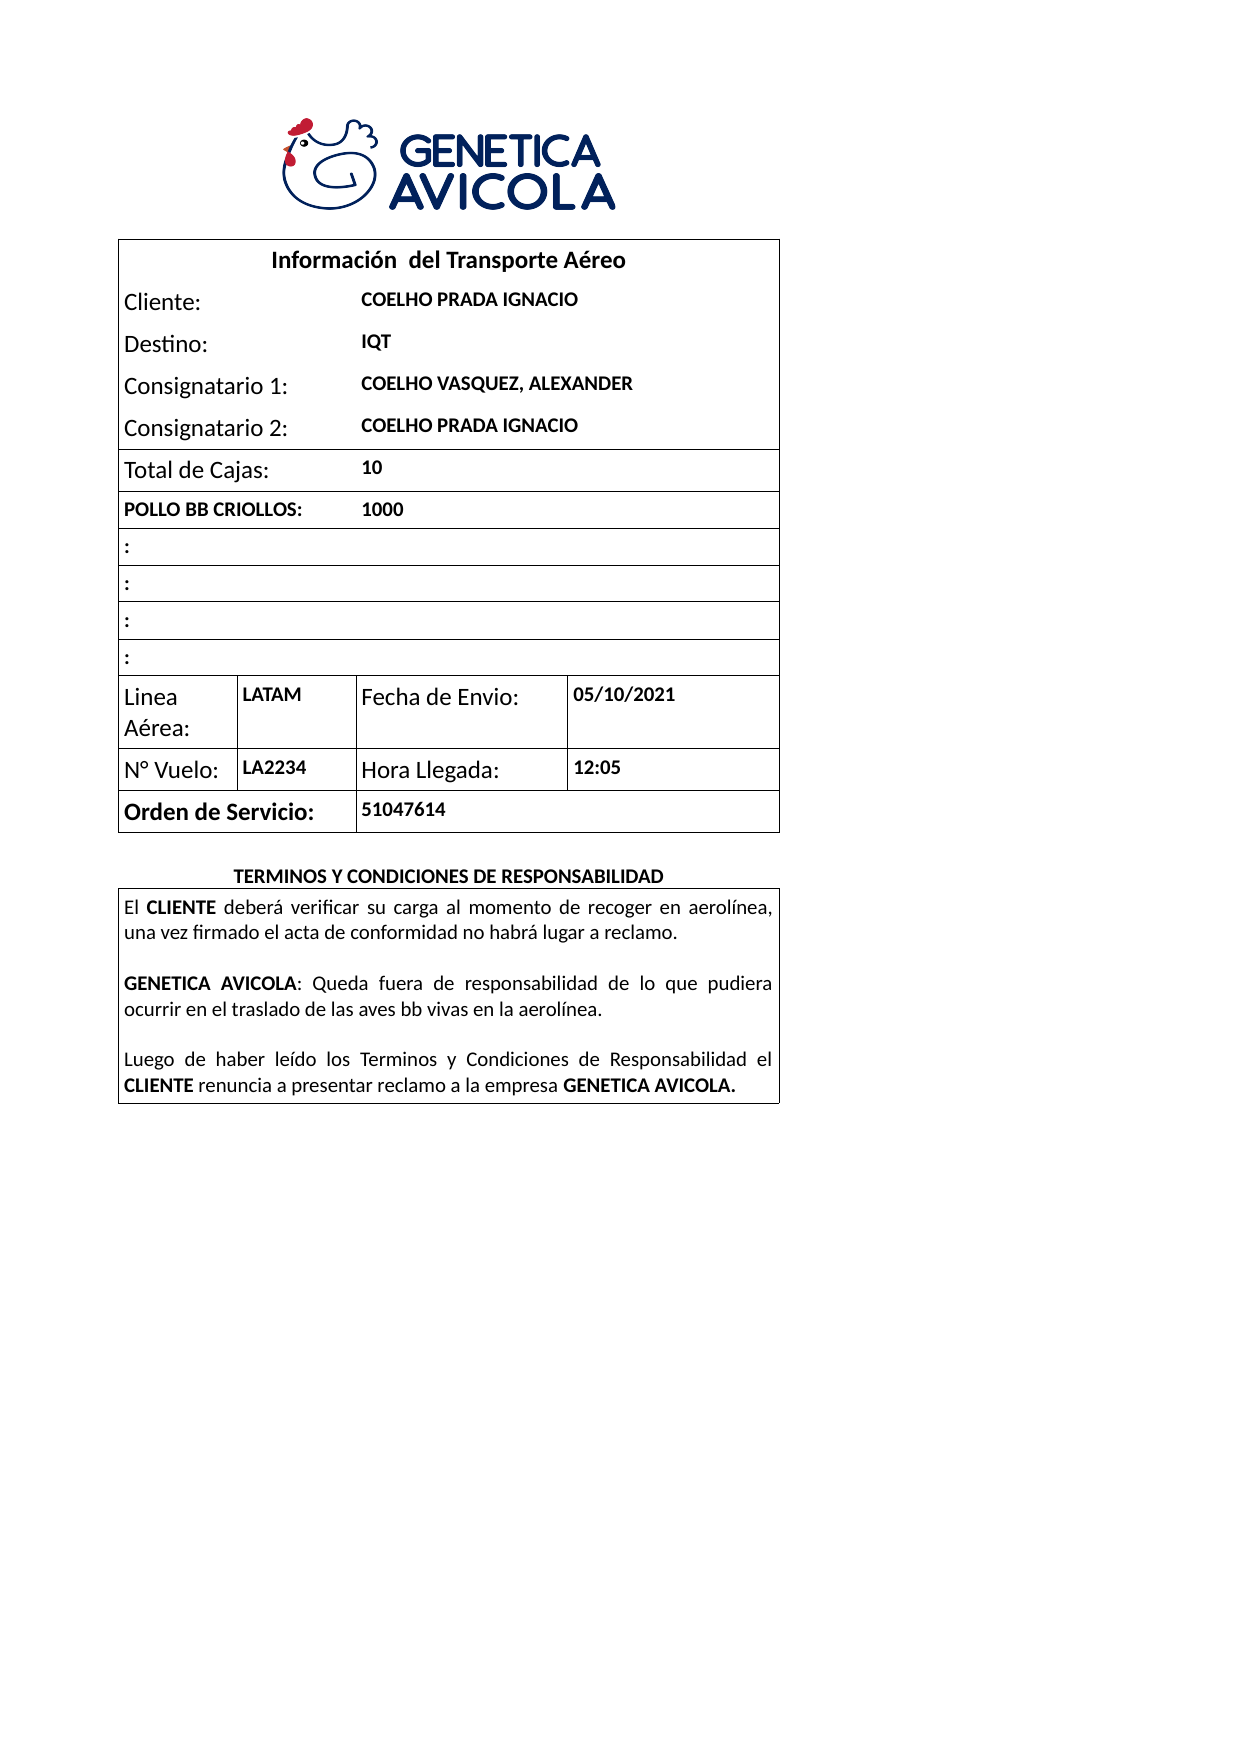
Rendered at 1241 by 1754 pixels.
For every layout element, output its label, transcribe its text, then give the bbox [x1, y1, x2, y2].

table_cell [356, 566, 779, 601]
table_cell N° Vuelo: [119, 749, 237, 790]
table_cell [356, 640, 779, 675]
table_cell TERMINOS Y CONDICIONES DE RESPONSABILIDAD [118, 833, 779, 888]
table_cell Cliente: [119, 281, 356, 322]
table_cell Total de Cajas: [119, 450, 356, 491]
table_cell POLLO BB CRIOLLOS: [119, 492, 356, 527]
table_cell LA2234 [238, 749, 356, 790]
table_cell COELHO PRADA IGNACIO [356, 406, 779, 448]
table_cell El CLIENTE deberá verificar su carga al momento de recoger en aerolínea, una vez firmado el acta de conformidad no habrá lugar a reclamo. GENETICA AVICOLA: Queda fuera de responsabilidad de lo que pudiera ocurrir en el traslado de las aves bb vivas en la aerolínea. Luego de haber leído los Terminos y Condiciones de Responsabilidad el CLIENTE renuncia a presentar reclamo a la empresa GENETICA AVICOLA. [119, 889, 779, 1103]
table_cell Hora Llegada: [357, 749, 567, 790]
table_cell COELHO VASQUEZ, ALEXANDER [356, 365, 779, 406]
table_cell 1000 [356, 492, 779, 527]
table_cell 10 [356, 450, 779, 491]
table_cell 05/10/2021 [568, 676, 779, 748]
table_cell LATAM [238, 676, 356, 748]
table_cell : [119, 566, 356, 601]
table_cell Orden de Servicio: [119, 791, 356, 832]
table_cell Destino: [119, 323, 356, 364]
table_cell : [119, 602, 356, 638]
table_cell [356, 529, 779, 564]
table_cell Linea Aérea: [119, 676, 237, 748]
table_cell Consignatario 2: [119, 406, 356, 448]
table_cell [356, 602, 779, 638]
table_cell Fecha de Envio: [357, 676, 567, 748]
table_cell COELHO PRADA IGNACIO [356, 281, 779, 322]
table_cell 51047614 [357, 791, 779, 832]
table_cell : [119, 640, 356, 675]
table_cell Consignatario 1: [119, 365, 356, 406]
table_header Información del Transporte Aéreo [119, 240, 779, 281]
table_cell : [119, 529, 356, 564]
table_cell 12:05 [568, 749, 779, 790]
picture [282, 118, 616, 210]
table_cell IQT [356, 323, 779, 364]
